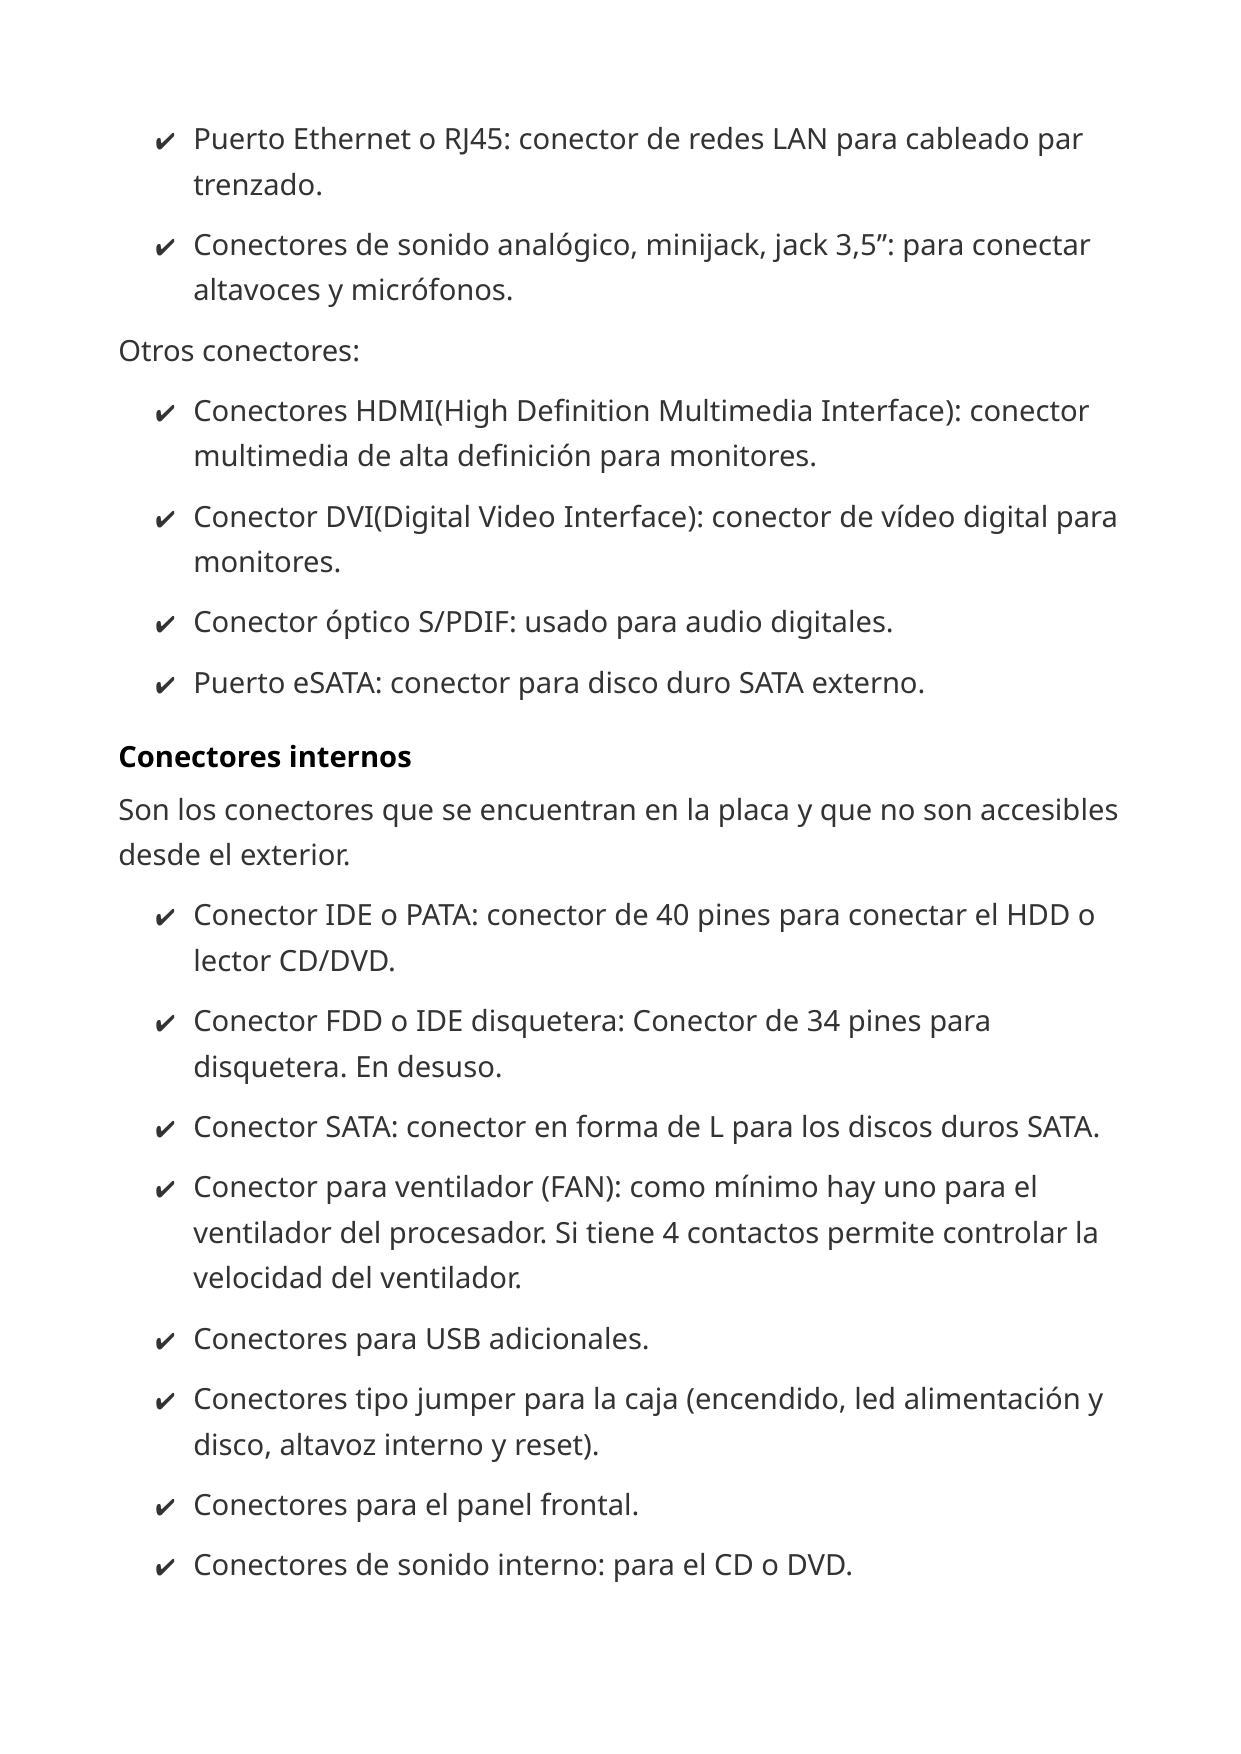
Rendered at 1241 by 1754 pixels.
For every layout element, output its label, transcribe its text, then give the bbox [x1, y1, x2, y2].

list Puerto Ethernet o RJ45: conector de redes LAN para cableado par trenzado. [156, 118, 1122, 203]
list Conectores HDMI(High Definition Multimedia Interface): conector multimedia de alta definición para monitores. [156, 390, 1122, 475]
list Conectores de sonido interno: para el CD o DVD. [156, 1544, 1122, 1584]
list Conectores para USB adicionales. [156, 1318, 1122, 1358]
list Conectores de sonido analógico, minijack, jack 3,5’’: para conectar altavoces y micrófonos. [156, 224, 1122, 309]
list Conector FDD o IDE disquetera: Conector de 34 pines para disquetera. En desuso. [156, 1001, 1122, 1086]
list Conector para ventilador (FAN): como mínimo hay uno para el ventilador del procesador. Si tiene 4 contactos permite controlar la velocidad del ventilador. [156, 1167, 1122, 1297]
text Son los conectores que se encuentran en la placa y que no son accesibles desde el exterior. [118, 789, 1122, 874]
list Puerto eSATA: conector para disco duro SATA externo. [156, 662, 1122, 702]
list Conector IDE o PATA: conector de 40 pines para conectar el HDD o lector CD/DVD. [156, 895, 1122, 980]
list Conectores tipo jumper para la caja (encendido, led alimentación y disco, altavoz interno y reset). [156, 1378, 1122, 1463]
list Conectores para el panel frontal. [156, 1484, 1122, 1524]
list Conector óptico S/PDIF: usado para audio digitales. [156, 602, 1122, 641]
subtitle Conectores internos [118, 737, 1122, 776]
list Conector DVI(Digital Video Interface): conector de vídeo digital para monitores. [156, 496, 1122, 581]
list Otros conectores: [118, 330, 1122, 369]
list Conector SATA: conector en forma de L para los discos duros SATA. [156, 1106, 1122, 1146]
